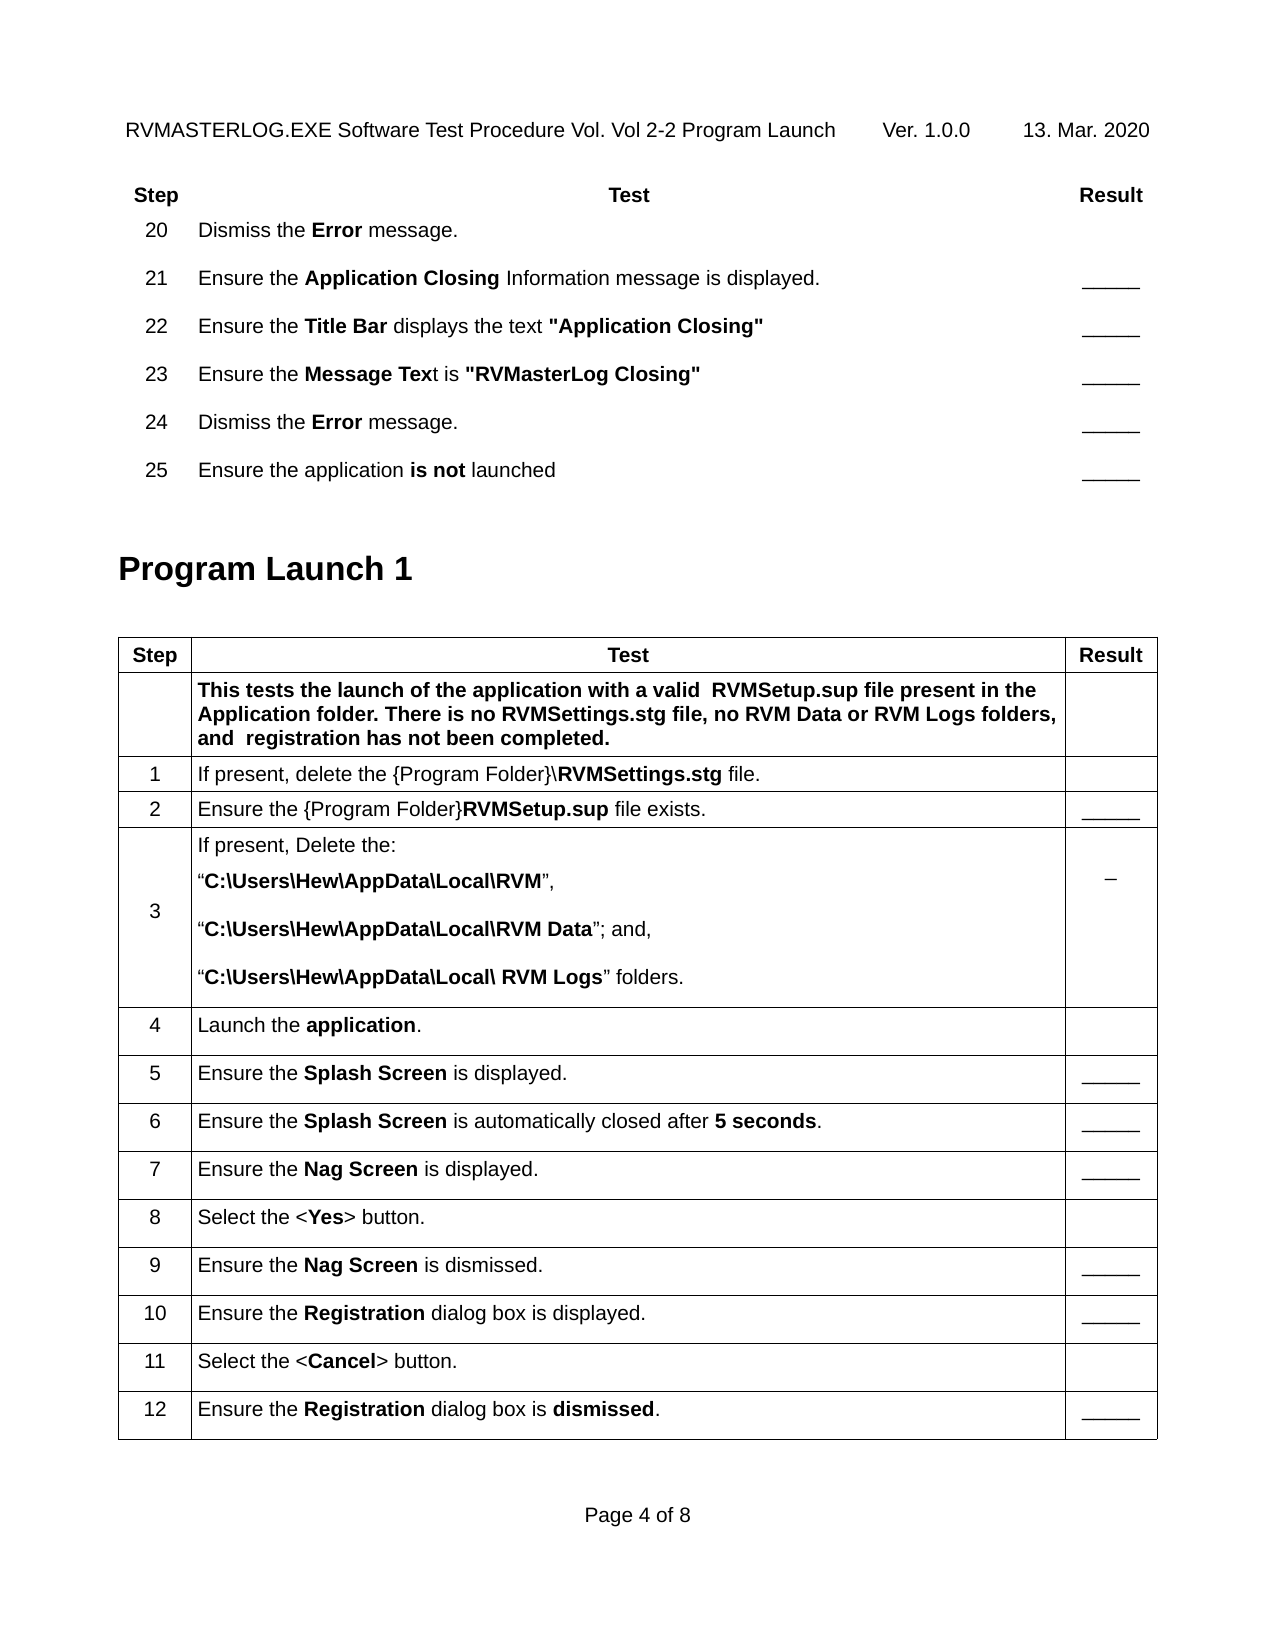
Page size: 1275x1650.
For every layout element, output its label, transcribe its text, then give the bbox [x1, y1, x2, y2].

table_cell Ensure the application is not launched [192, 452, 1066, 500]
table_cell _____ [1066, 792, 1157, 827]
table_cell Ensure the Registration dialog box is dismissed. [192, 1392, 1065, 1439]
table_cell 11 [119, 1344, 191, 1391]
table_cell If present, delete the {Program Folder}\RVMSettings.stg file. [192, 757, 1065, 791]
table_cell 23 [120, 356, 192, 404]
table_cell _____ [1066, 1056, 1157, 1103]
table_cell Select the <Cancel> button. [192, 1344, 1065, 1391]
subtitle Program Launch 1 [118, 549, 1157, 588]
table_cell 2 [119, 792, 191, 827]
table_cell 9 [119, 1248, 191, 1295]
table_cell [1066, 1344, 1157, 1391]
table_cell [1066, 1200, 1157, 1247]
table_cell Ensure the Nag Screen is displayed. [192, 1152, 1065, 1199]
table_cell _____ [1066, 260, 1156, 308]
table_cell Dismiss the Error message. [192, 404, 1066, 452]
table_cell Select the <Yes> button. [192, 1200, 1065, 1247]
table_cell _____ [1066, 1248, 1157, 1295]
table_cell [1066, 757, 1157, 791]
table_cell [1066, 1008, 1157, 1055]
table_cell 5 [119, 1056, 191, 1103]
table_cell _____ [1066, 1152, 1157, 1199]
table_cell _____ [1066, 1392, 1157, 1439]
table_cell Dismiss the Error message. [192, 213, 1066, 260]
table_header Result [1066, 638, 1157, 672]
table_cell If present, Delete the: “C:\Users\Hew\AppData\Local\RVM”, “C:\Users\Hew\AppData\Local\RVM Data”; and, “C:\Users\Hew\AppData\Local\ RVM Logs” folders. [192, 828, 1065, 1007]
table_header Step [119, 638, 191, 672]
table_cell 7 [119, 1152, 191, 1199]
table_cell [1066, 673, 1157, 756]
table_cell 6 [119, 1104, 191, 1151]
table_cell 1 [119, 757, 191, 791]
table_cell Ensure the Nag Screen is dismissed. [192, 1248, 1065, 1295]
table_cell Launch the application. [192, 1008, 1065, 1055]
table_cell 25 [120, 452, 192, 500]
table_cell _____ [1066, 308, 1156, 356]
table_cell 4 [119, 1008, 191, 1055]
table_cell Ensure the Splash Screen is automatically closed after 5 seconds. [192, 1104, 1065, 1151]
table_cell [1066, 213, 1156, 260]
table_cell _____ [1066, 404, 1156, 452]
table_cell _____ [1066, 1296, 1157, 1343]
table_cell Ensure the Splash Screen is displayed. [192, 1056, 1065, 1103]
table_cell 22 [120, 308, 192, 356]
table_cell 8 [119, 1200, 191, 1247]
table_cell 10 [119, 1296, 191, 1343]
table_cell _____ [1066, 1104, 1157, 1151]
table_cell 12 [119, 1392, 191, 1439]
table_header Step [120, 177, 192, 212]
table_cell _____ [1066, 452, 1156, 500]
table_cell [119, 673, 191, 756]
table_cell Ensure the Application Closing Information message is displayed. [192, 260, 1066, 308]
table_cell 20 [120, 213, 192, 260]
table_header Test [192, 177, 1066, 212]
table_cell Ensure the Title Bar displays the text "Application Closing" [192, 308, 1066, 356]
table_header Result [1066, 177, 1156, 212]
table_cell Ensure the Registration dialog box is displayed. [192, 1296, 1065, 1343]
table_cell 24 [120, 404, 192, 452]
table_cell Ensure the Message Text is "RVMasterLog Closing" [192, 356, 1066, 404]
table_cell Ensure the {Program Folder}RVMSetup.sup file exists. [192, 792, 1065, 827]
table_cell This tests the launch of the application with a valid RVMSetup.sup file present in the Application folder. There is no RVMSettings.stg file, no RVM Data or RVM Logs folders, and registration has not been completed. [192, 673, 1065, 756]
table_cell 3 [119, 828, 191, 1007]
table_cell _ [1066, 828, 1157, 1007]
table_header Test [192, 638, 1065, 672]
table_cell _____ [1066, 356, 1156, 404]
table_cell 21 [120, 260, 192, 308]
